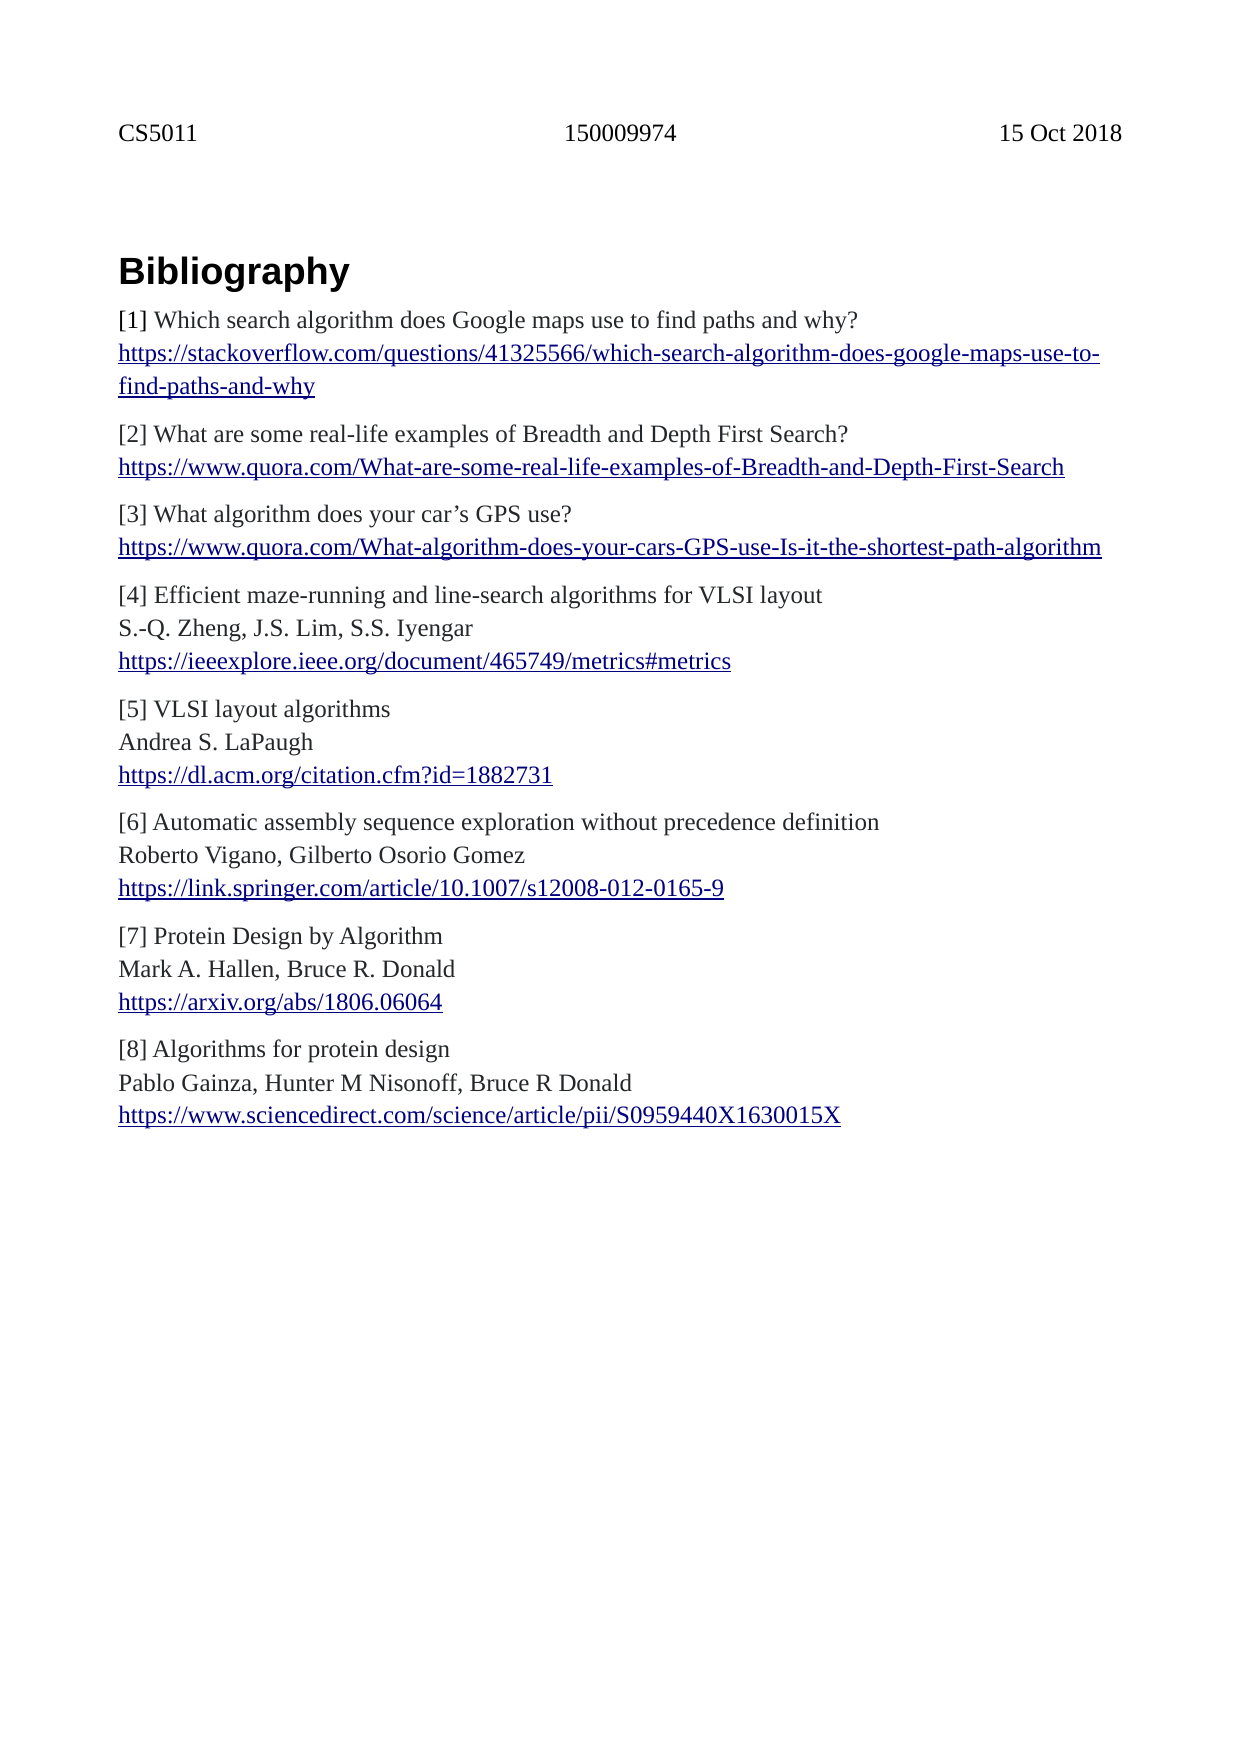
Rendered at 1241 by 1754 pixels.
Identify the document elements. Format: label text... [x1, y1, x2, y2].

text [3] What algorithm does your car’s GPS use? https://www.quora.com/What-algorithm-does-your-cars-GPS-use-Is-it-the-shortest-path-algorithm [118, 499, 1122, 561]
text [8] Algorithms for protein design Pablo Gainza, Hunter M Nisonoff, Bruce R Donald https://www.sciencedirect.com/science/article/pii/S0959440X1630015X [118, 1034, 1122, 1129]
text [7] Protein Design by Algorithm Mark A. Hallen, Bruce R. Donald https://arxiv.org/abs/1806.06064 [118, 921, 1122, 1016]
text [4] Efficient maze-running and line-search algorithms for VLSI layout S.-Q. Zheng, J.S. Lim, S.S. Iyengar https://ieeexplore.ieee.org/document/465749/metrics#metrics [118, 580, 1122, 675]
text [5] VLSI layout algorithms Andrea S. LaPaugh https://dl.acm.org/citation.cfm?id=1882731 [118, 694, 1122, 788]
subtitle Bibliography [118, 249, 1122, 293]
text [2] What are some real-life examples of Breadth and Depth First Search? https://www.quora.com/What-are-some-real-life-examples-of-Breadth-and-Depth-First-Search [118, 419, 1122, 481]
text [1] Which search algorithm does Google maps use to find paths and why? https://stackoverflow.com/questions/41325566/which-search-algorithm-does-google-maps-use-to-find-paths-and-why [118, 305, 1122, 400]
text [6] Automatic assembly sequence exploration without precedence definition Roberto Vigano, Gilberto Osorio Gomez https://link.springer.com/article/10.1007/s12008-012-0165-9 [118, 807, 1122, 902]
